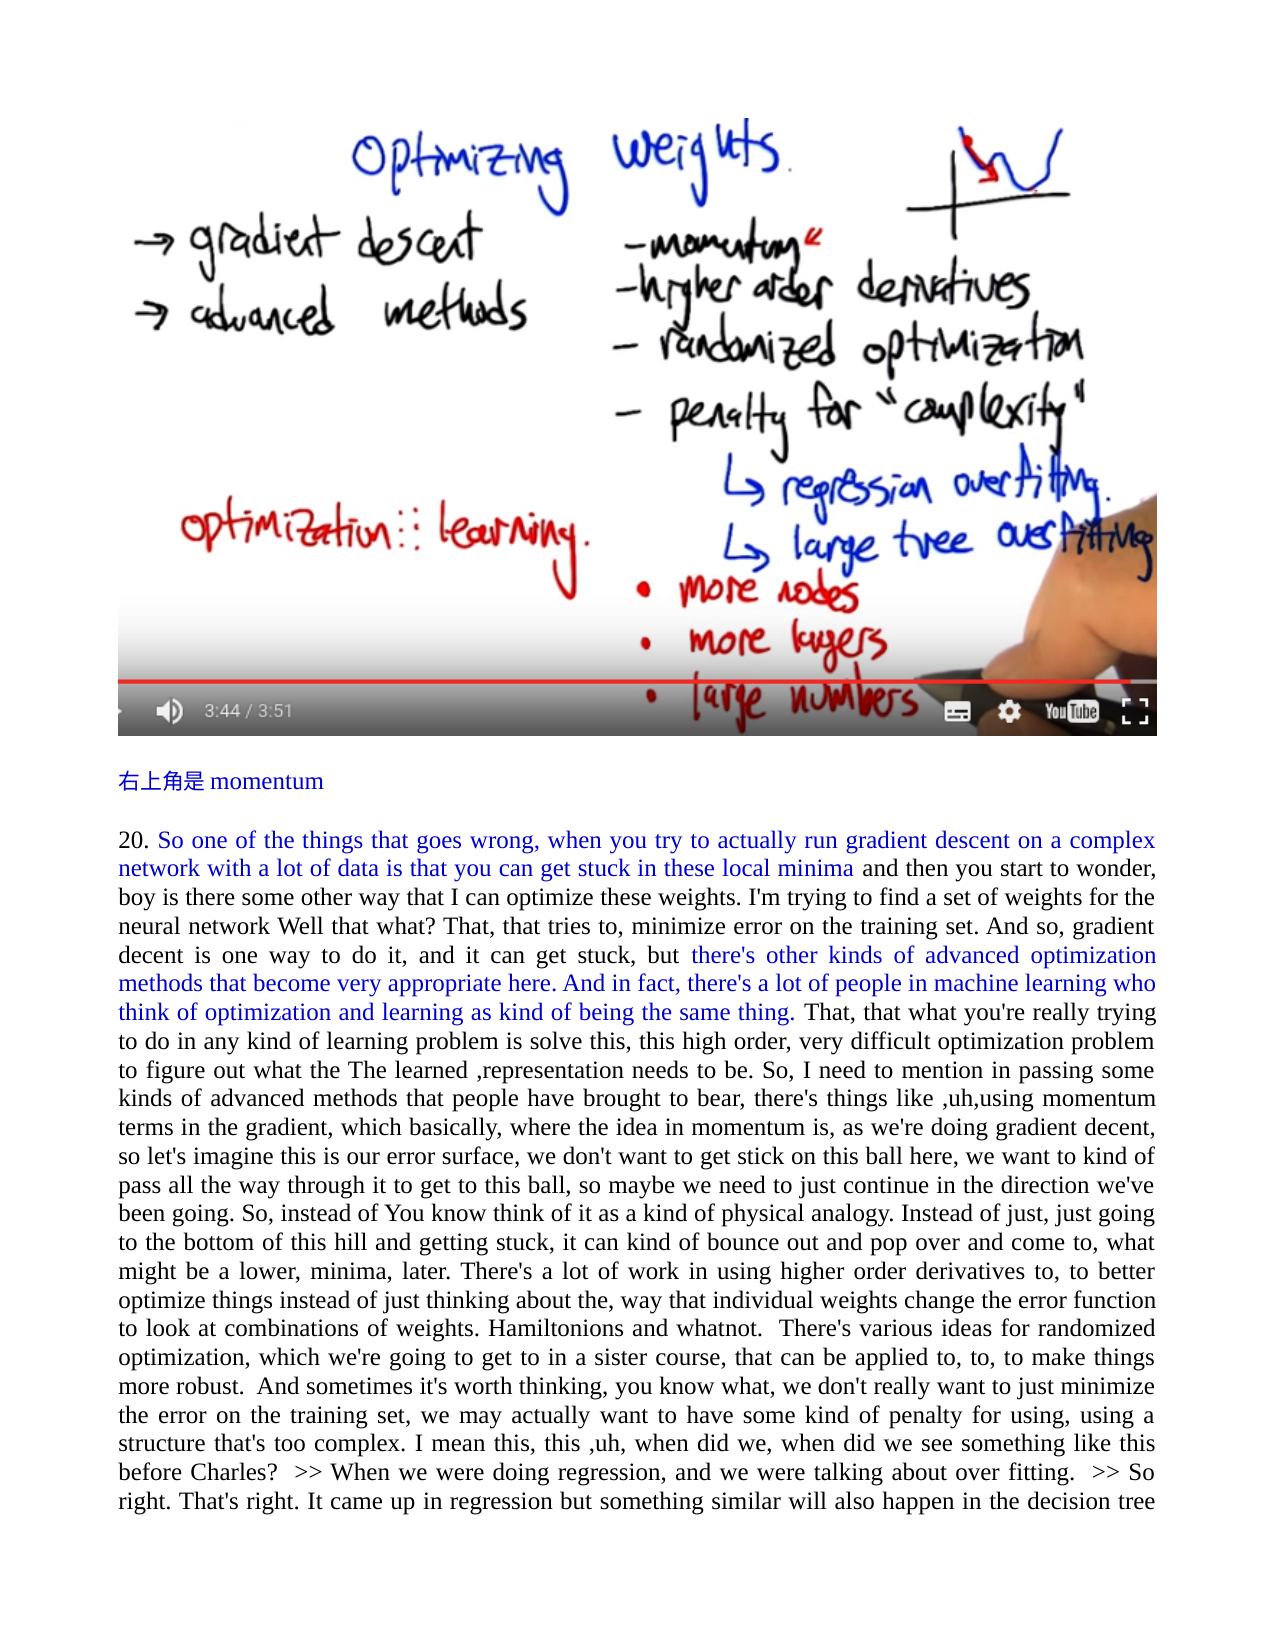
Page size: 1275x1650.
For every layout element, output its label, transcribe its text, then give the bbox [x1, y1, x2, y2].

text 20. So one of the things that goes wrong, when you try to actually run gradient descent on a complex network with a lot of data is that you can get stuck in these local minima and then you start to wonder, boy is there some other way that I can optimize these weights. I'm trying to find a set of weights for the neural network Well that what? That, that tries to, minimize error on the training set. And so, gradient decent is one way to do it, and it can get stuck, but there's other kinds of advanced optimization methods that become very appropriate here. And in fact, there's a lot of people in machine learning who think of optimization and learning as kind of being the same thing. That, that what you're really trying to do in any kind of learning problem is solve this, this high order, very difficult optimization problem to figure out what the The learned ,representation needs to be. So, I need to mention in passing some kinds of advanced methods that people have brought to bear, there's things like ,uh,using momentum terms in the gradient, which basically, where the idea in momentum is, as we're doing gradient decent, so let's imagine this is our error surface, we don't want to get stick on this ball here, we want to kind of pass all the way through it to get to this ball, so maybe we need to just continue in the direction we've been going. So, instead of You know think of it as a kind of physical analogy. Instead of just, just going to the bottom of this hill and getting stuck, it can kind of bounce out and pop over and come to, what might be a lower, minima, later. There's a lot of work in using higher order derivatives to, to better optimize things instead of just thinking about the, way that individual weights change the error function to look at combinations of weights. Hamiltonions and whatnot. There's various ideas for randomized optimization, which we're going to get to in a sister course, that can be applied to, to, to make things more robust. And sometimes it's worth thinking, you know what, we don't really want to just minimize the error on the training set, we may actually want to have some kind of penalty for using, using a structure that's too complex. I mean this, this ,uh, when did we, when did we see something like this before Charles? >> When we were doing regression, and we were talking about over fitting. >> So right. That's right. It came up in regression but something similar will also happen in the decision tree [118, 825, 1157, 1515]
picture [118, 118, 1157, 736]
text 右上角是momentum [118, 764, 1157, 796]
